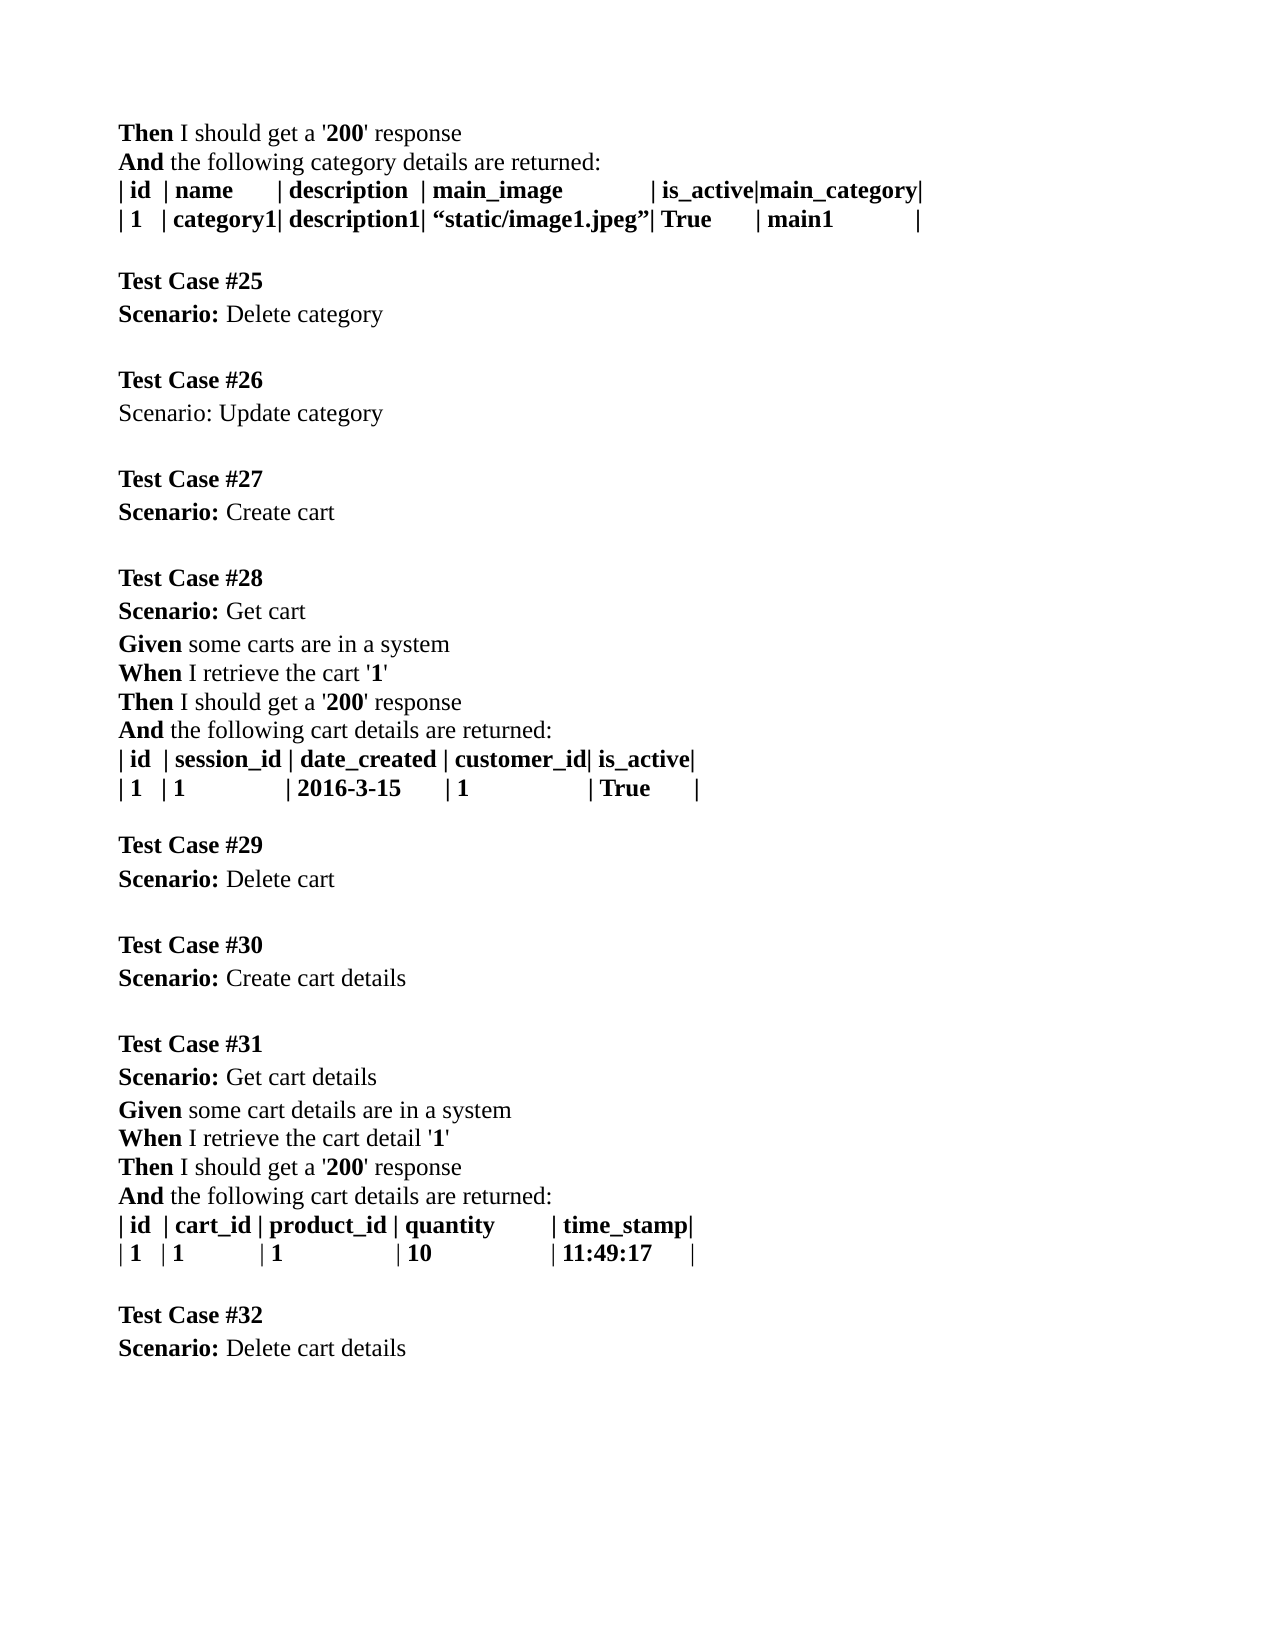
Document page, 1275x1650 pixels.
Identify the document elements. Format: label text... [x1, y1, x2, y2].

text Test Case #25 [118, 266, 1157, 295]
text And the following category details are returned: [118, 147, 1157, 176]
text Scenario: Delete cart details [118, 1333, 1157, 1362]
text And the following cart details are returned: [118, 716, 1157, 744]
text Given some carts are in a system [118, 629, 1157, 658]
text | 1 | category1| description1| “static/image1.jpeg”| True | main1 | [118, 204, 1157, 233]
text Then I should get a '200' response [118, 1152, 1157, 1181]
text Test Case #26 [118, 365, 1157, 394]
text When I retrieve the cart detail '1' [118, 1123, 1157, 1152]
text Test Case #32 [118, 1300, 1157, 1329]
text Test Case #31 [118, 1029, 1157, 1057]
text Scenario: Delete cart [118, 864, 1157, 892]
text Scenario: Create cart details [118, 963, 1157, 991]
text Test Case #28 [118, 563, 1157, 592]
text Given some cart details are in a system [118, 1095, 1157, 1123]
text | 1 | 1 | 1 | 10 | 11:49:17 | [118, 1238, 1157, 1267]
text Test Case #27 [118, 464, 1157, 493]
text Then I should get a '200' response [118, 118, 1157, 147]
text Test Case #29 [118, 831, 1157, 859]
text Scenario: Get cart [118, 596, 1157, 625]
text And the following cart details are returned: [118, 1181, 1157, 1210]
text | 1 | 1 | 2016-3-15 | 1 | True | [118, 773, 1157, 802]
text Then I should get a '200' response [118, 687, 1157, 716]
text When I retrieve the cart '1' [118, 658, 1157, 687]
text | id | cart_id | product_id | quantity | time_stamp| [118, 1210, 1157, 1238]
text Scenario: Create cart [118, 497, 1157, 526]
text Scenario: Update category [118, 398, 1157, 427]
text Test Case #30 [118, 930, 1157, 958]
text | id | session_id | date_created | customer_id| is_active| [118, 744, 1157, 773]
text Scenario: Get cart details [118, 1062, 1157, 1091]
text | id | name | description | main_image | is_active|main_category| [118, 176, 1157, 204]
text Scenario: Delete category [118, 299, 1157, 328]
